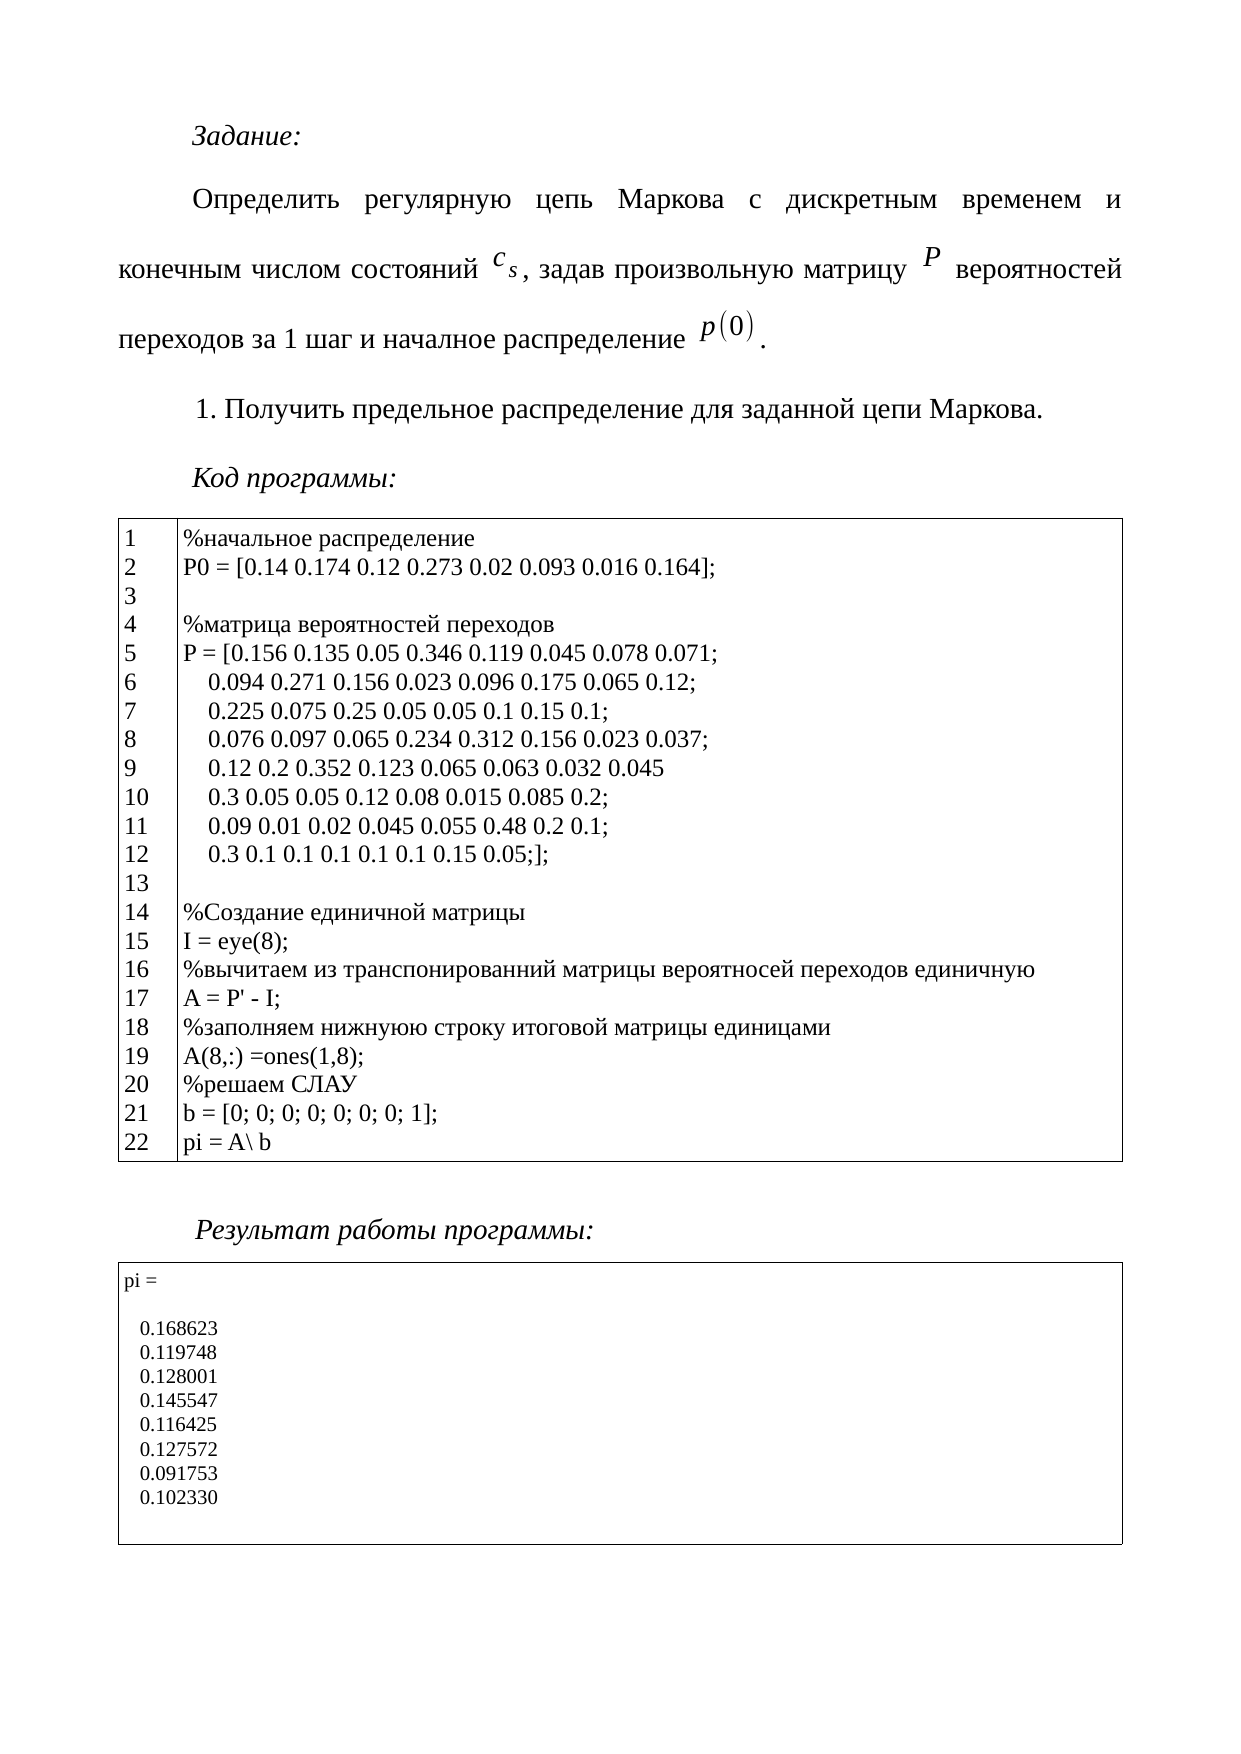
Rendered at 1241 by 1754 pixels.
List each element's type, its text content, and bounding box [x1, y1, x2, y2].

text Код программы: [192, 448, 1122, 494]
table_header pi = 0.168623 0.119748 0.128001 0.145547 0.116425 0.127572 0.091753 0.102330 [119, 1263, 1122, 1544]
list 1. Получить предельное распределение для заданной цепи Маркова. [118, 378, 1122, 424]
text Задание: [118, 118, 1122, 152]
text Результат работы программы: [118, 1212, 1122, 1245]
text Определить регулярную цепь Маркова с дискретным временем и конечным числом состояний , задав произвольную матрицу вероятностей переходов за 1 шаг и началное распределение . [118, 168, 1122, 354]
table_header 1 2 3 4 5 6 7 8 9 10 11 12 13 14 15 16 17 18 19 20 21 22 [119, 519, 177, 1161]
table_header %начальное распределение P0 = [0.14 0.174 0.12 0.273 0.02 0.093 0.016 0.164]; %матрица вероятностей переходов P = [0.156 0.135 0.05 0.346 0.119 0.045 0.078 0.071; 0.094 0.271 0.156 0.023 0.096 0.175 0.065 0.12; 0.225 0.075 0.25 0.05 0.05 0.1 0.15 0.1; 0.076 0.097 0.065 0.234 0.312 0.156 0.023 0.037; 0.12 0.2 0.352 0.123 0.065 0.063 0.032 0.045 0.3 0.05 0.05 0.12 0.08 0.015 0.085 0.2; 0.09 0.01 0.02 0.045 0.055 0.48 0.2 0.1; 0.3 0.1 0.1 0.1 0.1 0.1 0.15 0.05;]; %Создание единичной матрицы I = eye(8); %вычитаем из транспонированний матрицы вероятносей переходов единичную A = P' - I; %заполняем нижнуюю строку итоговой матрицы единицами A(8,:) =ones(1,8); %решаем СЛАУ b = [0; 0; 0; 0; 0; 0; 0; 1]; pi = A\ b [178, 519, 1122, 1161]
